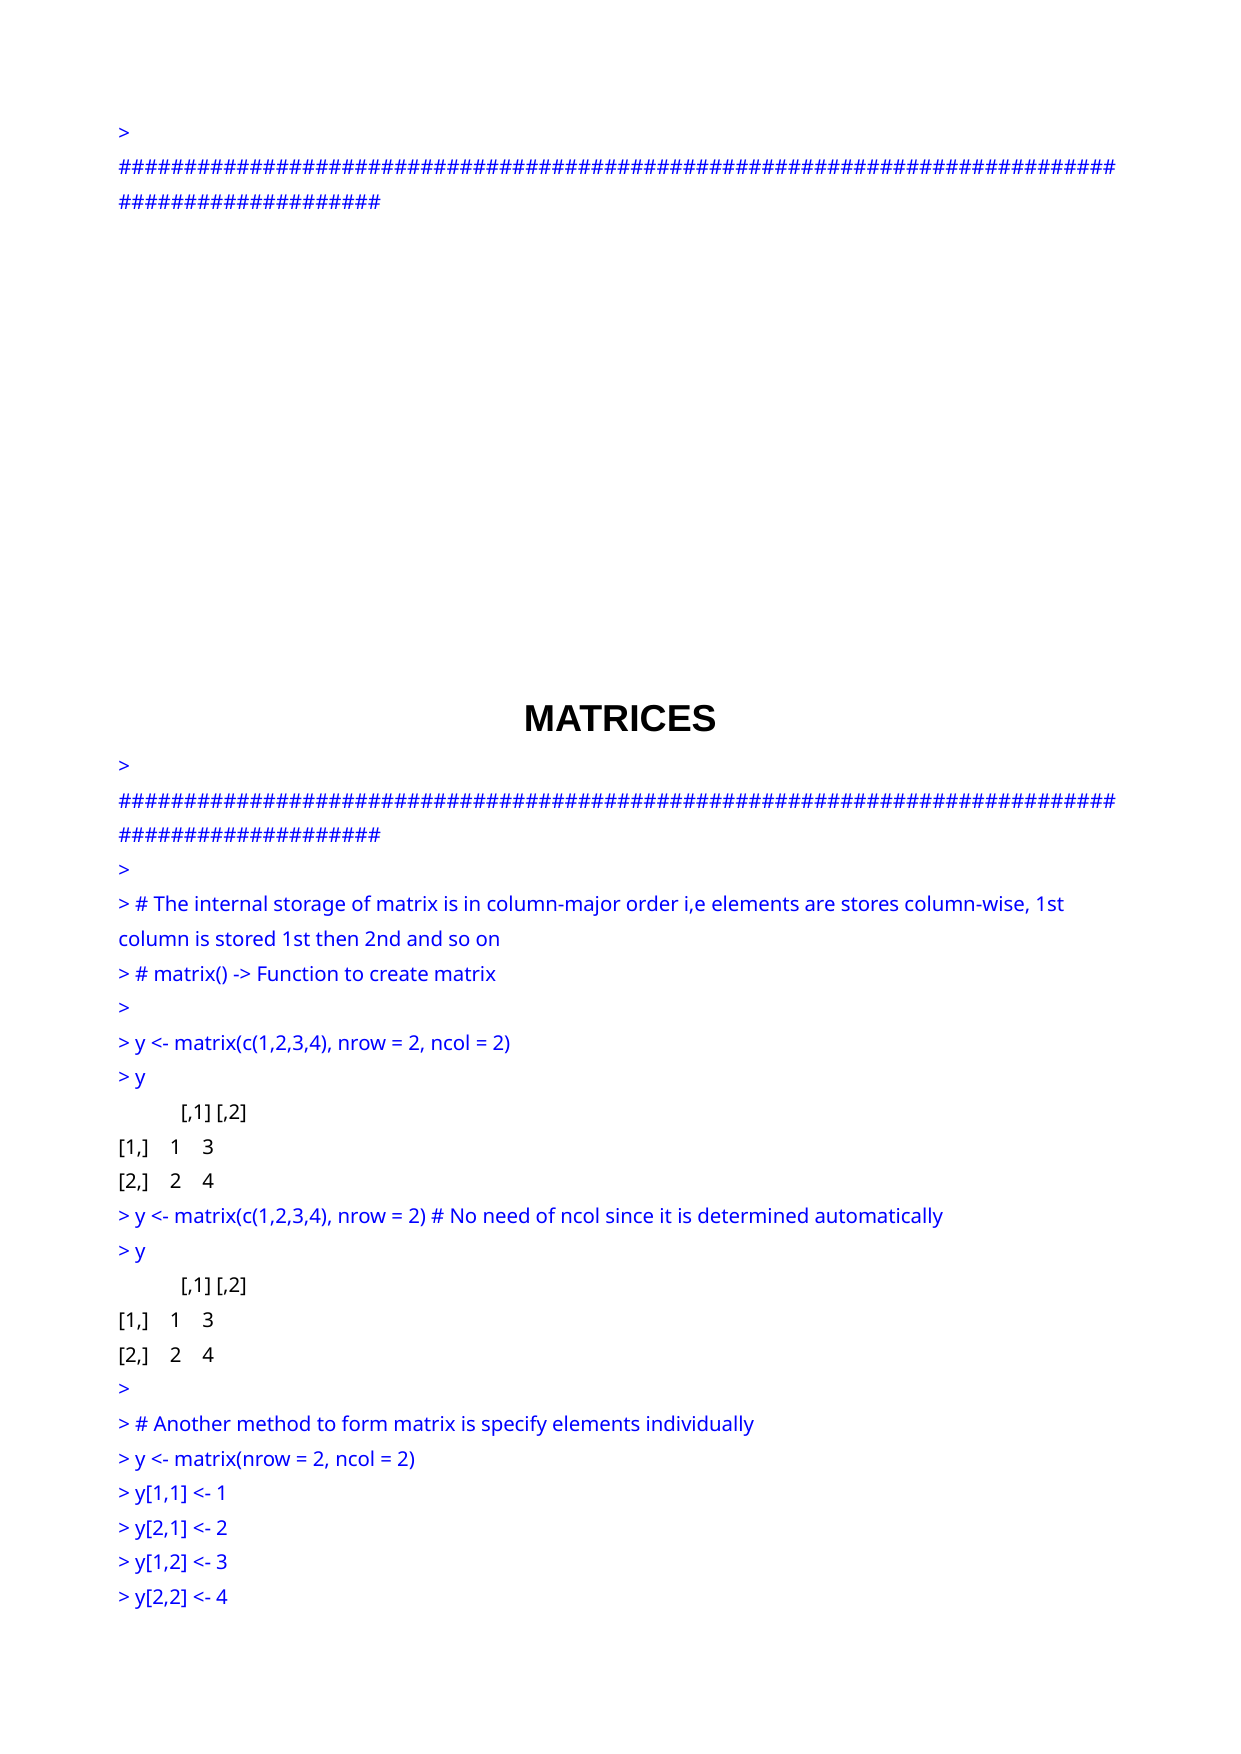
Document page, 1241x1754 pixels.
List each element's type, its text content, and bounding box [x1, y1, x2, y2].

text > y [118, 1236, 1122, 1264]
text [,1] [,2] [118, 1271, 1122, 1299]
text > ################################################################################################ [118, 118, 1122, 215]
title MATRICES [118, 696, 1122, 739]
text > [118, 994, 1122, 1021]
text [1,] 1 3 [118, 1306, 1122, 1333]
text > y [118, 1063, 1122, 1091]
text > y[2,2] <- 4 [118, 1582, 1122, 1610]
text > [118, 855, 1122, 883]
text > # Another method to form matrix is specify elements individually [118, 1409, 1122, 1437]
text [1,] 1 3 [118, 1132, 1122, 1160]
text [2,] 2 4 [118, 1340, 1122, 1368]
text > # matrix() -> Function to create matrix [118, 959, 1122, 987]
text > y[1,2] <- 3 [118, 1548, 1122, 1576]
text > [118, 1375, 1122, 1403]
text [,1] [,2] [118, 1097, 1122, 1126]
text > y <- matrix(nrow = 2, ncol = 2) [118, 1444, 1122, 1472]
text > ################################################################################################ [118, 752, 1122, 848]
text > y[2,1] <- 2 [118, 1513, 1122, 1541]
text > y <- matrix(c(1,2,3,4), nrow = 2, ncol = 2) [118, 1028, 1122, 1056]
text > y[1,1] <- 1 [118, 1479, 1122, 1506]
text > y <- matrix(c(1,2,3,4), nrow = 2) # No need of ncol since it is determined automatically [118, 1202, 1122, 1229]
text > # The internal storage of matrix is in column-major order i,e elements are stores column-wise, 1st column is stored 1st then 2nd and so on [118, 890, 1122, 952]
text [2,] 2 4 [118, 1167, 1122, 1195]
